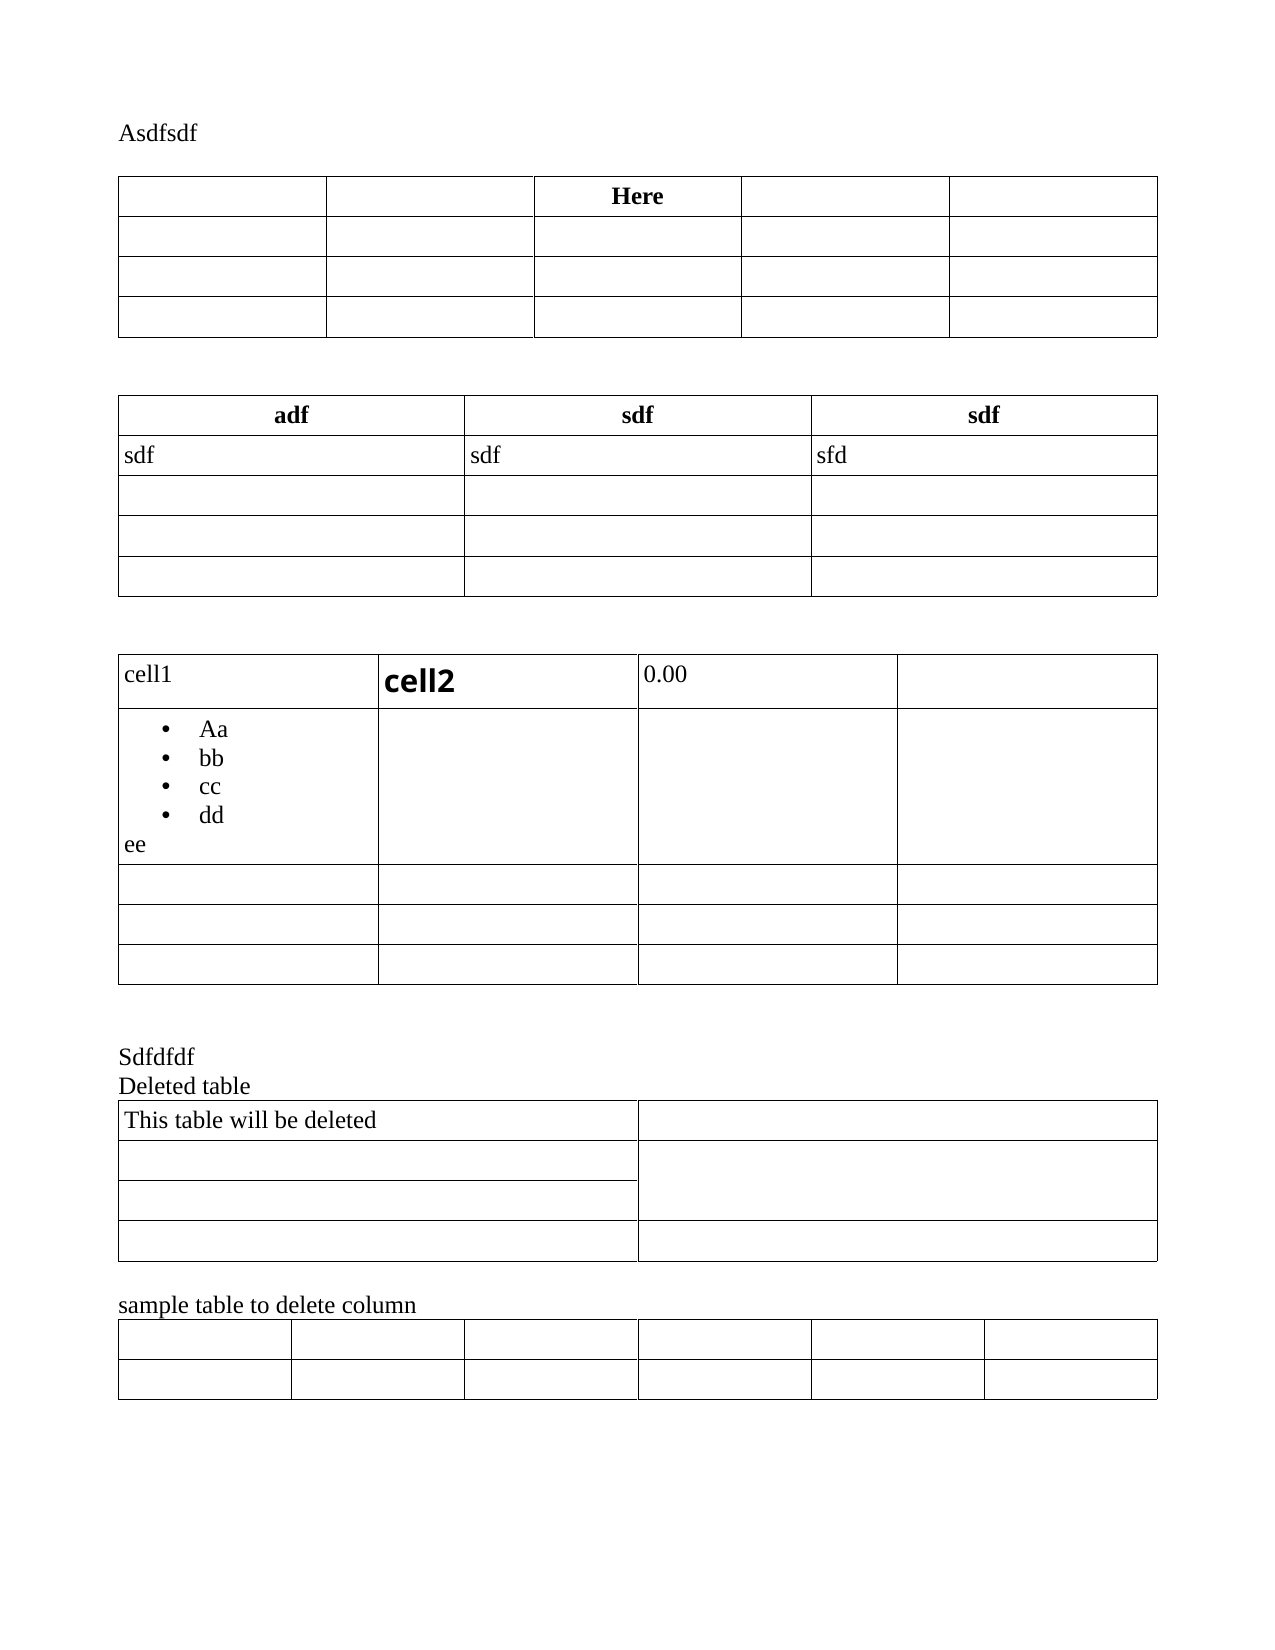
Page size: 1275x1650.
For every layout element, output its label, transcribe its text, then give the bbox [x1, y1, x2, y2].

table_cell [535, 297, 741, 337]
table_cell [535, 257, 741, 296]
table_cell [119, 905, 378, 944]
table_cell [379, 905, 637, 944]
table_header This table will be deleted [119, 1101, 637, 1140]
table_cell [119, 257, 326, 296]
table_header adf [119, 396, 464, 435]
table_cell [639, 865, 897, 904]
table_cell [812, 557, 1157, 596]
table_cell [639, 1221, 1157, 1261]
table_cell [327, 257, 533, 296]
table_cell [465, 1360, 637, 1399]
table_cell [119, 1141, 637, 1180]
table_cell [742, 217, 949, 256]
table_cell [327, 217, 533, 256]
table_cell [119, 557, 464, 596]
table_header [898, 655, 1157, 708]
table_cell [119, 1181, 637, 1220]
table_cell [119, 945, 378, 984]
table_cell [119, 516, 464, 556]
table_cell [898, 865, 1157, 904]
table_cell [812, 1360, 984, 1399]
table_cell [379, 709, 637, 864]
table_cell [465, 516, 811, 556]
table_cell [119, 1221, 637, 1261]
text Asdfsdf [118, 118, 1157, 147]
table_cell [639, 905, 897, 944]
table_cell [950, 297, 1157, 337]
table_cell [898, 709, 1157, 864]
table_cell [639, 1141, 1157, 1220]
table_cell [639, 709, 897, 864]
table_header [985, 1320, 1157, 1359]
table_cell [639, 1360, 811, 1399]
table_cell [119, 1360, 291, 1399]
table_cell [327, 297, 533, 337]
table_cell [292, 1360, 464, 1399]
table_cell [812, 476, 1157, 515]
table_cell [535, 217, 741, 256]
table_cell [465, 557, 811, 596]
table_cell sfd [812, 436, 1157, 475]
table_header [119, 1320, 291, 1359]
table_cell [379, 865, 637, 904]
table_cell [742, 297, 949, 337]
table_header [639, 1320, 811, 1359]
table_cell [639, 945, 897, 984]
table_cell [379, 945, 637, 984]
table_header cell2 [379, 655, 637, 708]
table_cell [119, 297, 326, 337]
table_header [119, 177, 326, 216]
table_header [292, 1320, 464, 1359]
table_header Here [535, 177, 741, 216]
table_header [812, 1320, 984, 1359]
table_cell Aa bb cc dd ee [119, 709, 378, 864]
table_header sdf [465, 396, 811, 435]
table_header cell1 [119, 655, 378, 708]
table_cell [985, 1360, 1157, 1399]
table_header [742, 177, 949, 216]
table_cell [465, 476, 811, 515]
text Sdfdfdf [118, 1042, 1157, 1071]
table_cell [898, 945, 1157, 984]
table_header [327, 177, 533, 216]
table_header sdf [812, 396, 1157, 435]
table_cell sdf [465, 436, 811, 475]
table_header [639, 1101, 1157, 1140]
table_header [465, 1320, 637, 1359]
table_cell sdf [119, 436, 464, 475]
table_cell [119, 476, 464, 515]
table_cell [950, 217, 1157, 256]
table_header [950, 177, 1157, 216]
table_cell [898, 905, 1157, 944]
table_cell [950, 257, 1157, 296]
text Deleted table [118, 1071, 1157, 1099]
table_cell [812, 516, 1157, 556]
table_header 0.00 [639, 655, 897, 708]
table_cell [742, 257, 949, 296]
table_cell [119, 217, 326, 256]
table_cell [119, 865, 378, 904]
text sample table to delete column [118, 1290, 1157, 1318]
